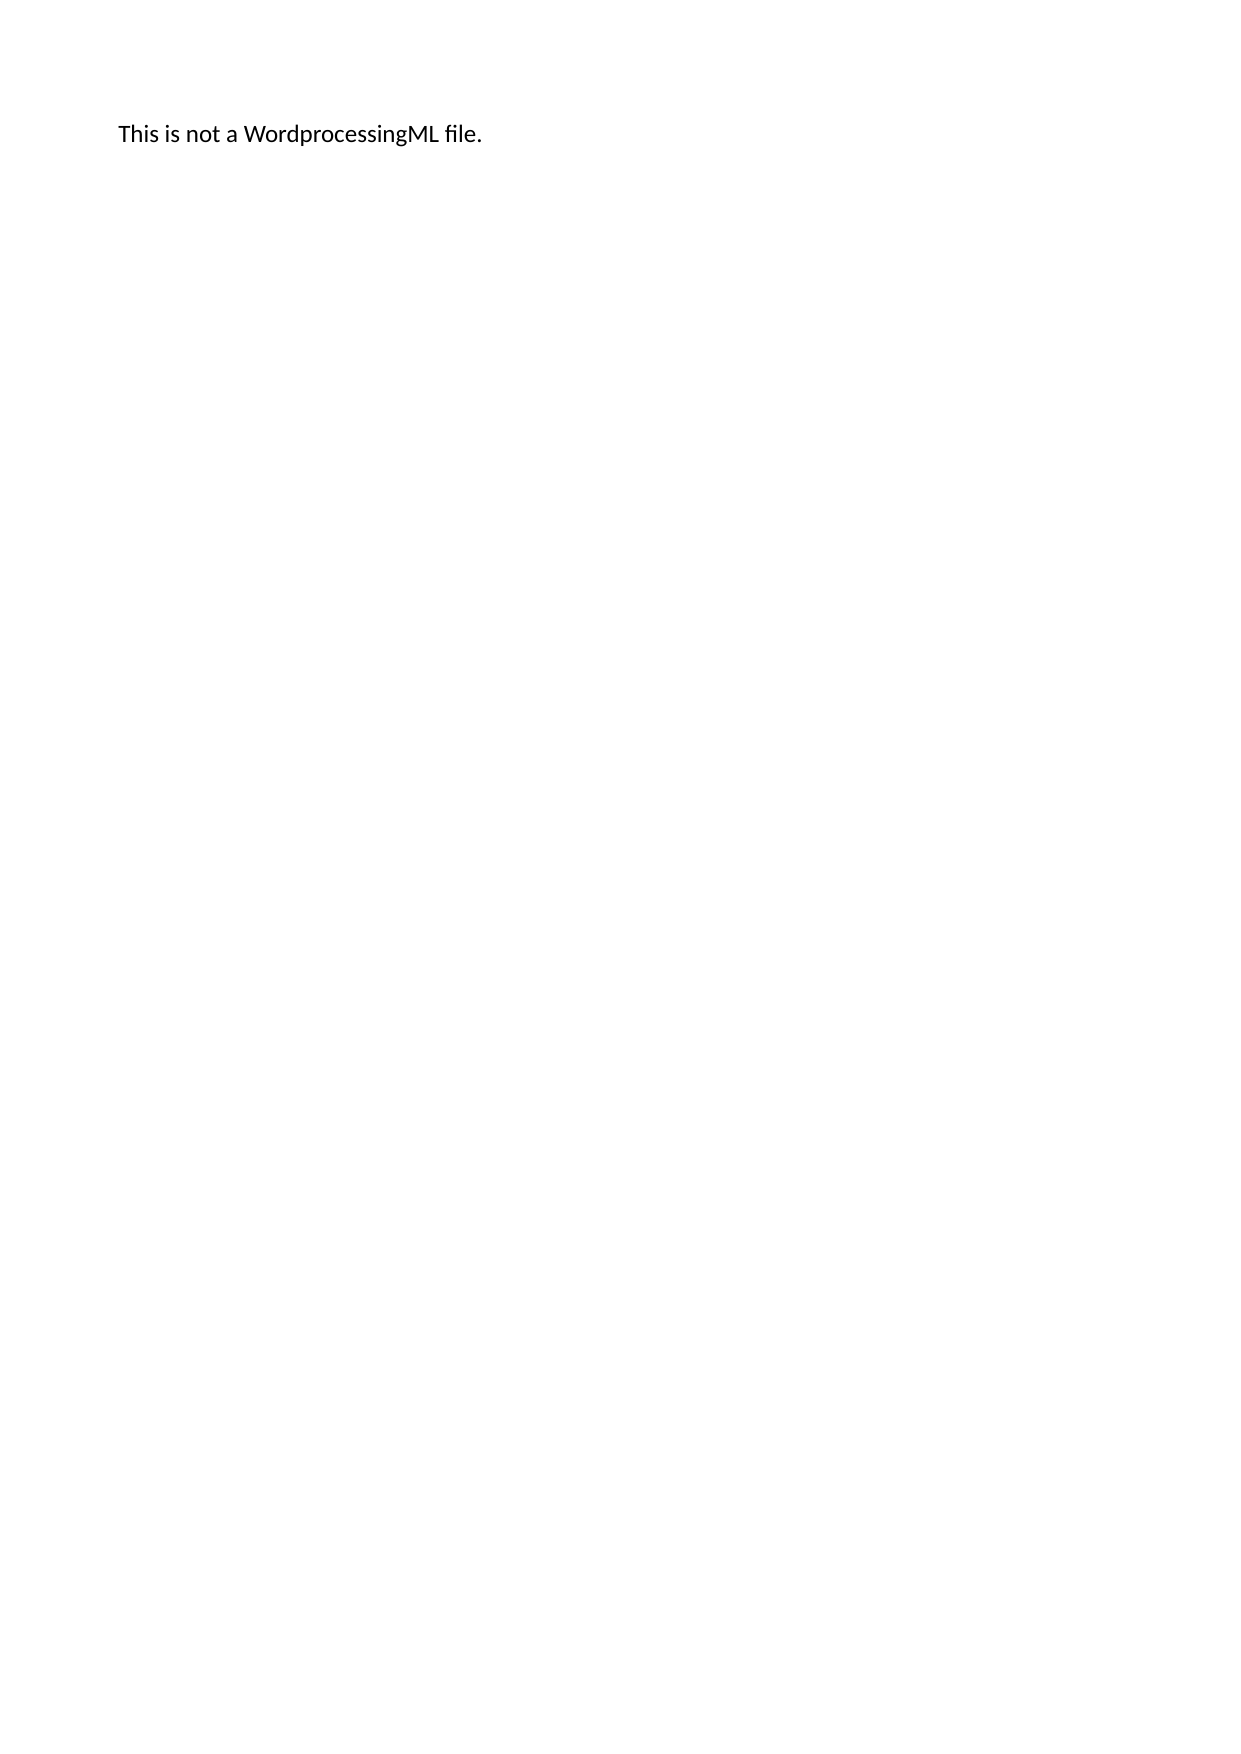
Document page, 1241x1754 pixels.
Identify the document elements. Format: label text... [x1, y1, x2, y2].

text This is not a WordprocessingML file. [118, 118, 1122, 149]
